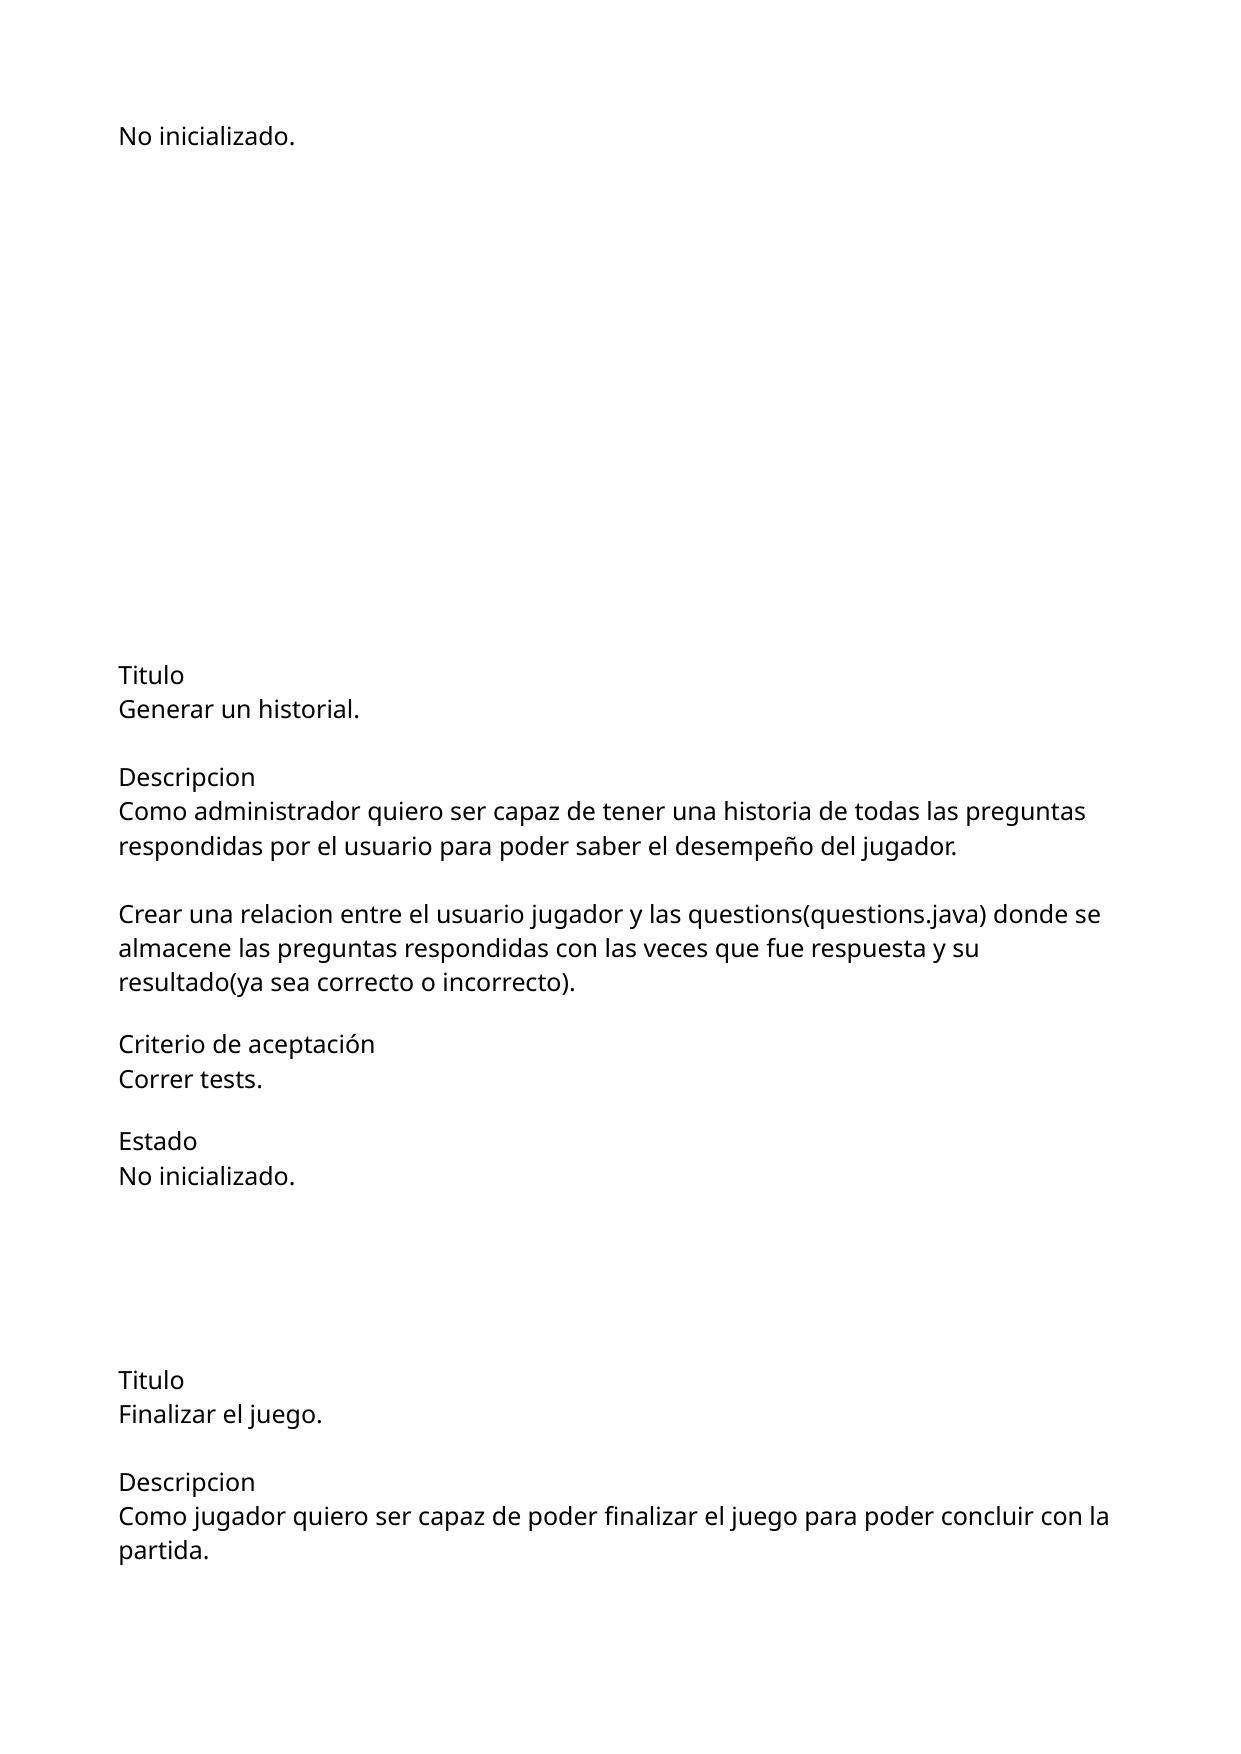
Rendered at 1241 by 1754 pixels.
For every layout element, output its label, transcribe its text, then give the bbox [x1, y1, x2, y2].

text Como administrador quiero ser capaz de tener una historia de todas las preguntas respondidas por el usuario para poder saber el desempeño del jugador. [118, 794, 1122, 862]
text Correr tests. [118, 1061, 1122, 1095]
text Finalizar el juego. [118, 1397, 1122, 1431]
text Criterio de aceptación [118, 1027, 1122, 1061]
text Titulo [118, 658, 1122, 692]
text Como jugador quiero ser capaz de poder finalizar el juego para poder concluir con la partida. [118, 1499, 1122, 1567]
text No inicializado. [118, 118, 1122, 152]
text Descripcion [118, 760, 1122, 794]
text Crear una relacion entre el usuario jugador y las questions(questions.java) donde se almacene las preguntas respondidas con las veces que fue respuesta y su resultado(ya sea correcto o incorrecto). [118, 896, 1122, 998]
text Descripcion [118, 1465, 1122, 1499]
text Titulo [118, 1362, 1122, 1397]
text No inicializado. [118, 1158, 1122, 1192]
text Generar un historial. [118, 692, 1122, 726]
text Estado [118, 1124, 1122, 1158]
